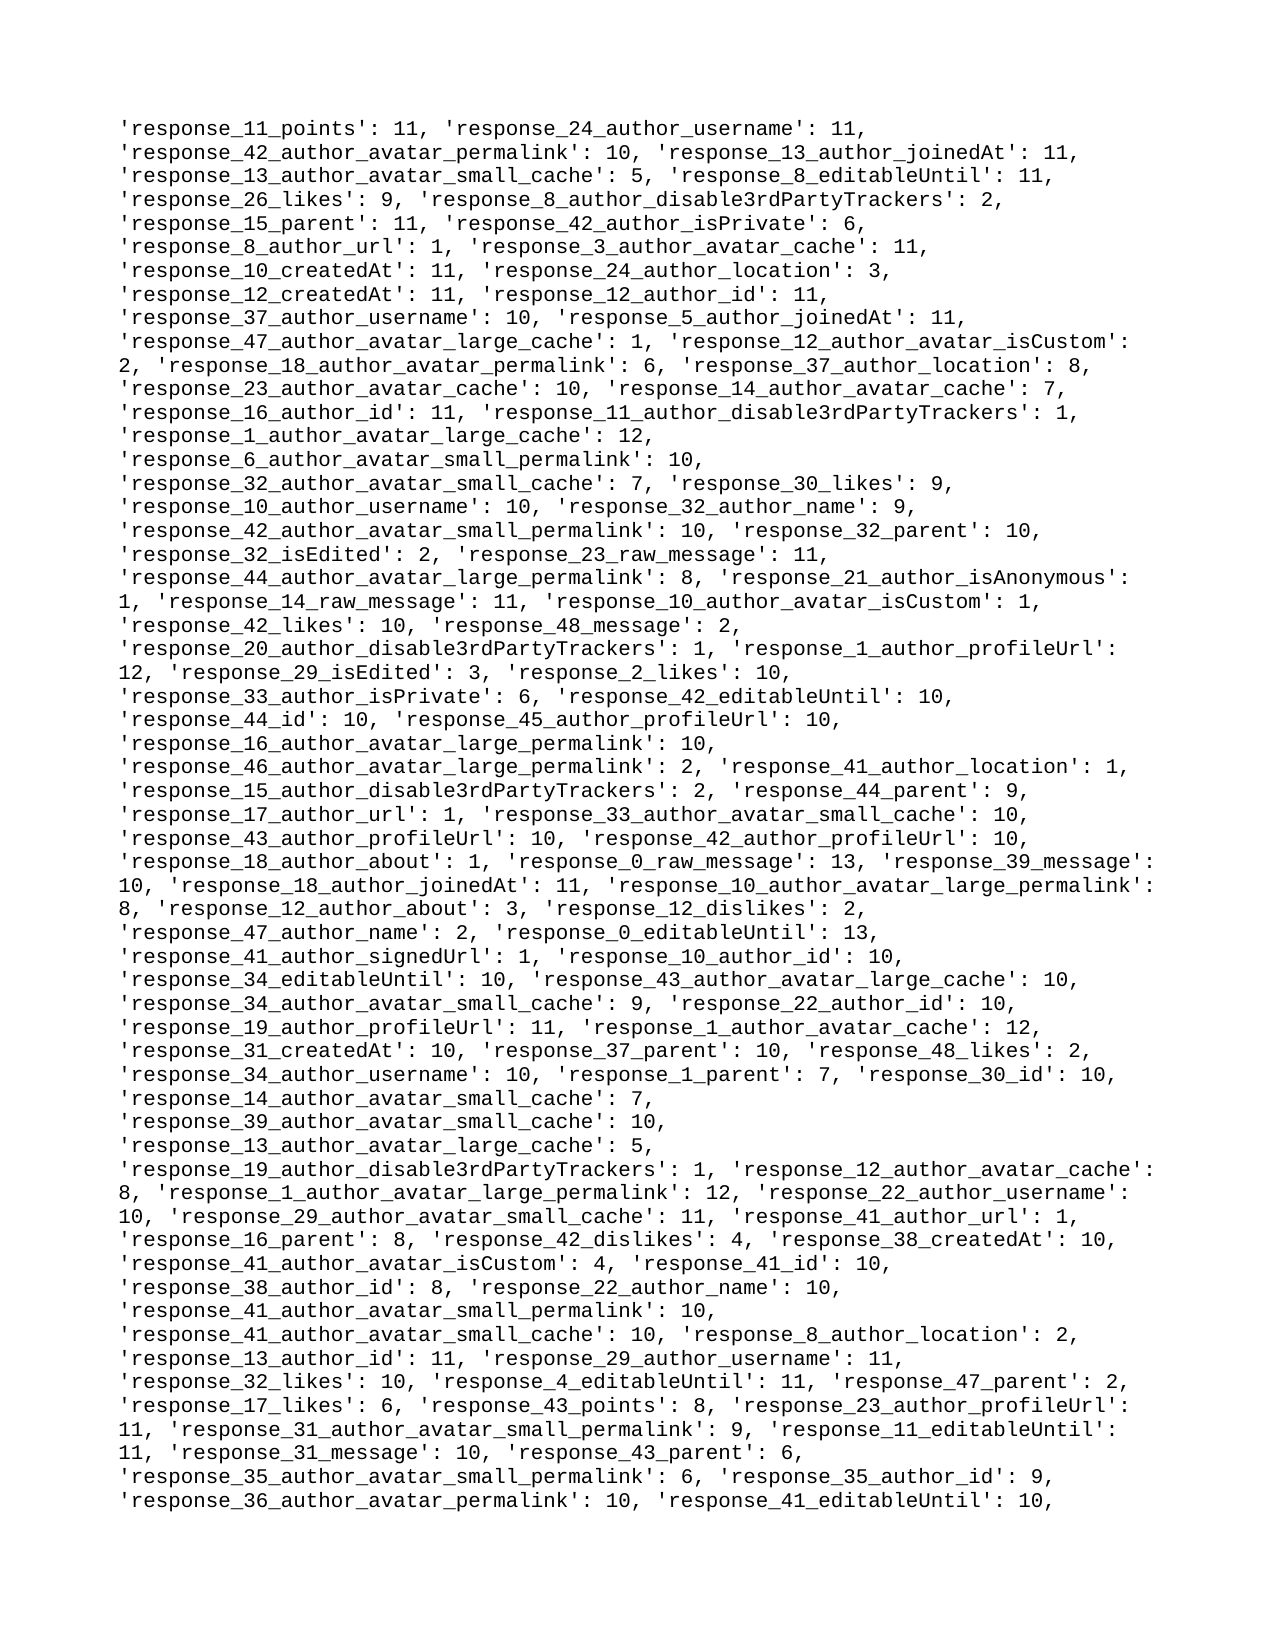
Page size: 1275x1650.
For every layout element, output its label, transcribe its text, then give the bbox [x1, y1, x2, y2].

text 'response_11_points': 11, 'response_24_author_username': 11, 'response_42_author_avatar_permalink': 10, 'response_13_author_joinedAt': 11, 'response_13_author_avatar_small_cache': 5, 'response_8_editableUntil': 11, 'response_26_likes': 9, 'response_8_author_disable3rdPartyTrackers': 2, 'response_15_parent': 11, 'response_42_author_isPrivate': 6, 'response_8_author_url': 1, 'response_3_author_avatar_cache': 11, 'response_10_createdAt': 11, 'response_24_author_location': 3, 'response_12_createdAt': 11, 'response_12_author_id': 11, 'response_37_author_username': 10, 'response_5_author_joinedAt': 11, 'response_47_author_avatar_large_cache': 1, 'response_12_author_avatar_isCustom': 2, 'response_18_author_avatar_permalink': 6, 'response_37_author_location': 8, 'response_23_author_avatar_cache': 10, 'response_14_author_avatar_cache': 7, 'response_16_author_id': 11, 'response_11_author_disable3rdPartyTrackers': 1, 'response_1_author_avatar_large_cache': 12, 'response_6_author_avatar_small_permalink': 10, 'response_32_author_avatar_small_cache': 7, 'response_30_likes': 9, 'response_10_author_username': 10, 'response_32_author_name': 9, 'response_42_author_avatar_small_permalink': 10, 'response_32_parent': 10, 'response_32_isEdited': 2, 'response_23_raw_message': 11, 'response_44_author_avatar_large_permalink': 8, 'response_21_author_isAnonymous': 1, 'response_14_raw_message': 11, 'response_10_author_avatar_isCustom': 1, 'response_42_likes': 10, 'response_48_message': 2, 'response_20_author_disable3rdPartyTrackers': 1, 'response_1_author_profileUrl': 12, 'response_29_isEdited': 3, 'response_2_likes': 10, 'response_33_author_isPrivate': 6, 'response_42_editableUntil': 10, 'response_44_id': 10, 'response_45_author_profileUrl': 10, 'response_16_author_avatar_large_permalink': 10, 'response_46_author_avatar_large_permalink': 2, 'response_41_author_location': 1, 'response_15_author_disable3rdPartyTrackers': 2, 'response_44_parent': 9, 'response_17_author_url': 1, 'response_33_author_avatar_small_cache': 10, 'response_43_author_profileUrl': 10, 'response_42_author_profileUrl': 10, 'response_18_author_about': 1, 'response_0_raw_message': 13, 'response_39_message': 10, 'response_18_author_joinedAt': 11, 'response_10_author_avatar_large_permalink': 8, 'response_12_author_about': 3, 'response_12_dislikes': 2, 'response_47_author_name': 2, 'response_0_editableUntil': 13, 'response_41_author_signedUrl': 1, 'response_10_author_id': 10, 'response_34_editableUntil': 10, 'response_43_author_avatar_large_cache': 10, 'response_34_author_avatar_small_cache': 9, 'response_22_author_id': 10, 'response_19_author_profileUrl': 11, 'response_1_author_avatar_cache': 12, 'response_31_createdAt': 10, 'response_37_parent': 10, 'response_48_likes': 2, 'response_34_author_username': 10, 'response_1_parent': 7, 'response_30_id': 10, 'response_14_author_avatar_small_cache': 7, 'response_39_author_avatar_small_cache': 10, 'response_13_author_avatar_large_cache': 5, 'response_19_author_disable3rdPartyTrackers': 1, 'response_12_author_avatar_cache': 8, 'response_1_author_avatar_large_permalink': 12, 'response_22_author_username': 10, 'response_29_author_avatar_small_cache': 11, 'response_41_author_url': 1, 'response_16_parent': 8, 'response_42_dislikes': 4, 'response_38_createdAt': 10, 'response_41_author_avatar_isCustom': 4, 'response_41_id': 10, 'response_38_author_id': 8, 'response_22_author_name': 10, 'response_41_author_avatar_small_permalink': 10, 'response_41_author_avatar_small_cache': 10, 'response_8_author_location': 2, 'response_13_author_id': 11, 'response_29_author_username': 11, 'response_32_likes': 10, 'response_4_editableUntil': 11, 'response_47_parent': 2, 'response_17_likes': 6, 'response_43_points': 8, 'response_23_author_profileUrl': 11, 'response_31_author_avatar_small_permalink': 9, 'response_11_editableUntil': 11, 'response_31_message': 10, 'response_43_parent': 6, 'response_35_author_avatar_small_permalink': 6, 'response_35_author_id': 9, 'response_36_author_avatar_permalink': 10, 'response_41_editableUntil': 10, [118, 118, 1157, 1513]
